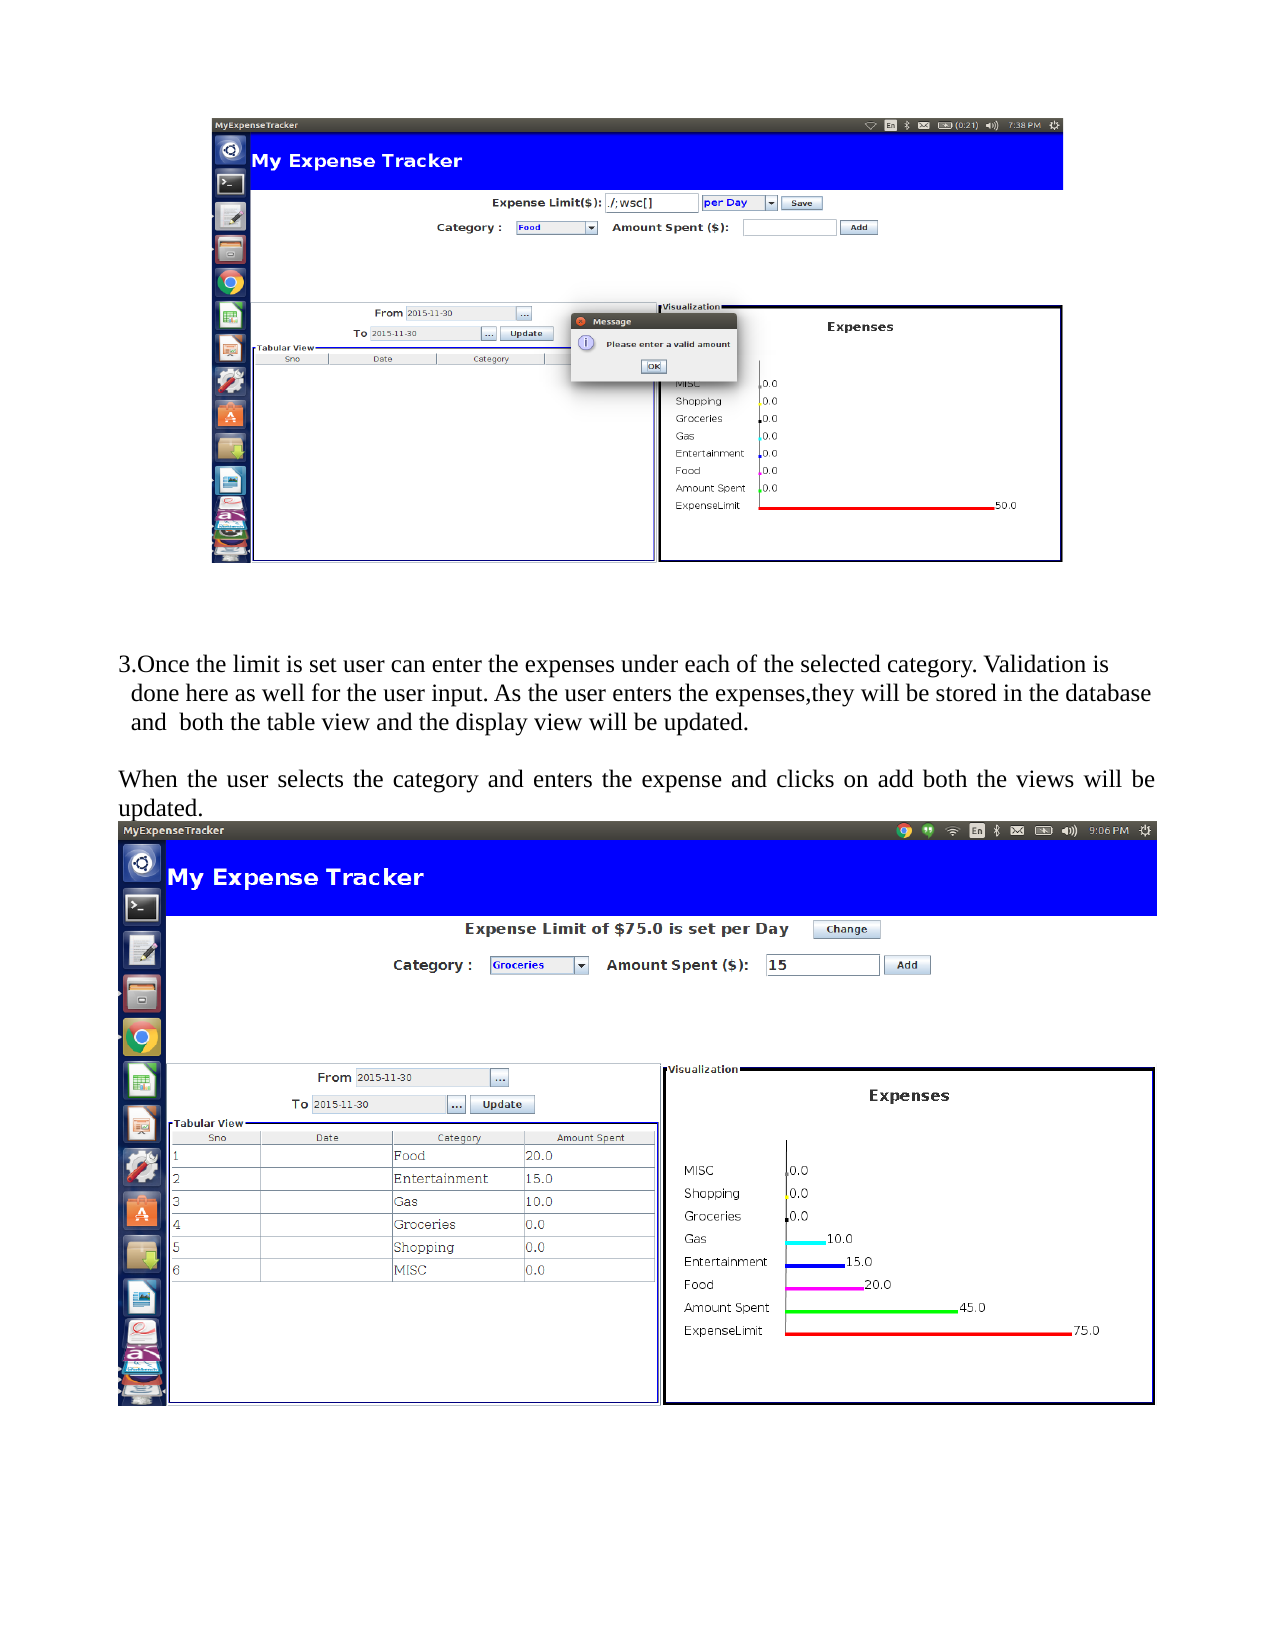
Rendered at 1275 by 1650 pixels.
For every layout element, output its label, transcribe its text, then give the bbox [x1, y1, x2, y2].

picture [118, 821, 1157, 1406]
text and both the table view and the display view will be updated. [118, 707, 1157, 735]
text When the user selects the category and enters the expense and clicks on add both the views will be updated. [118, 764, 1157, 821]
picture [211, 118, 1064, 563]
text 3.Once the limit is set user can enter the expenses under each of the selected category. Validation is [118, 649, 1157, 678]
text done here as well for the user input. As the user enters the expenses,they will be stored in the database [118, 678, 1157, 707]
